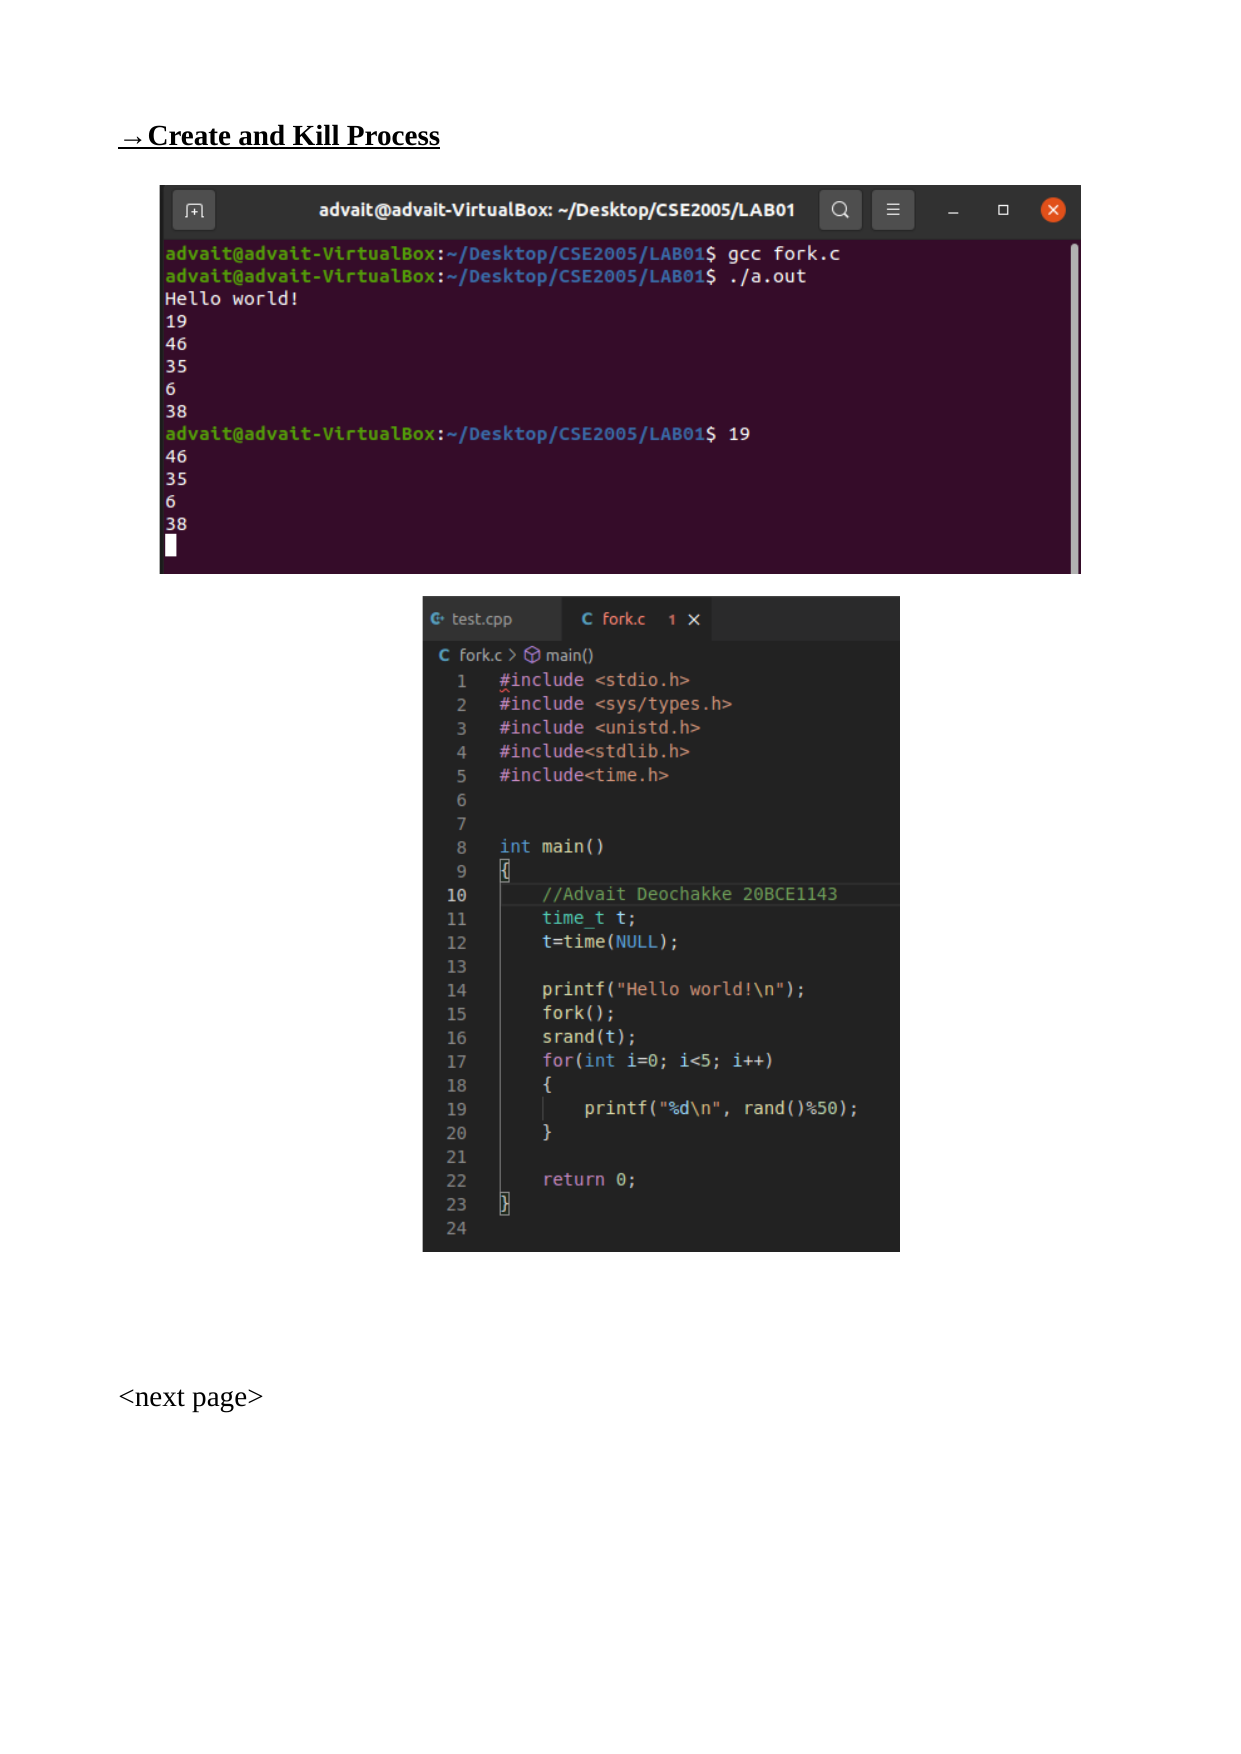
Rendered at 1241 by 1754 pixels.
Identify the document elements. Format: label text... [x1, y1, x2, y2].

picture [159, 185, 1081, 574]
text →Create and Kill Process [118, 118, 1122, 152]
picture [422, 596, 900, 1252]
text <next page> [118, 1379, 1122, 1412]
